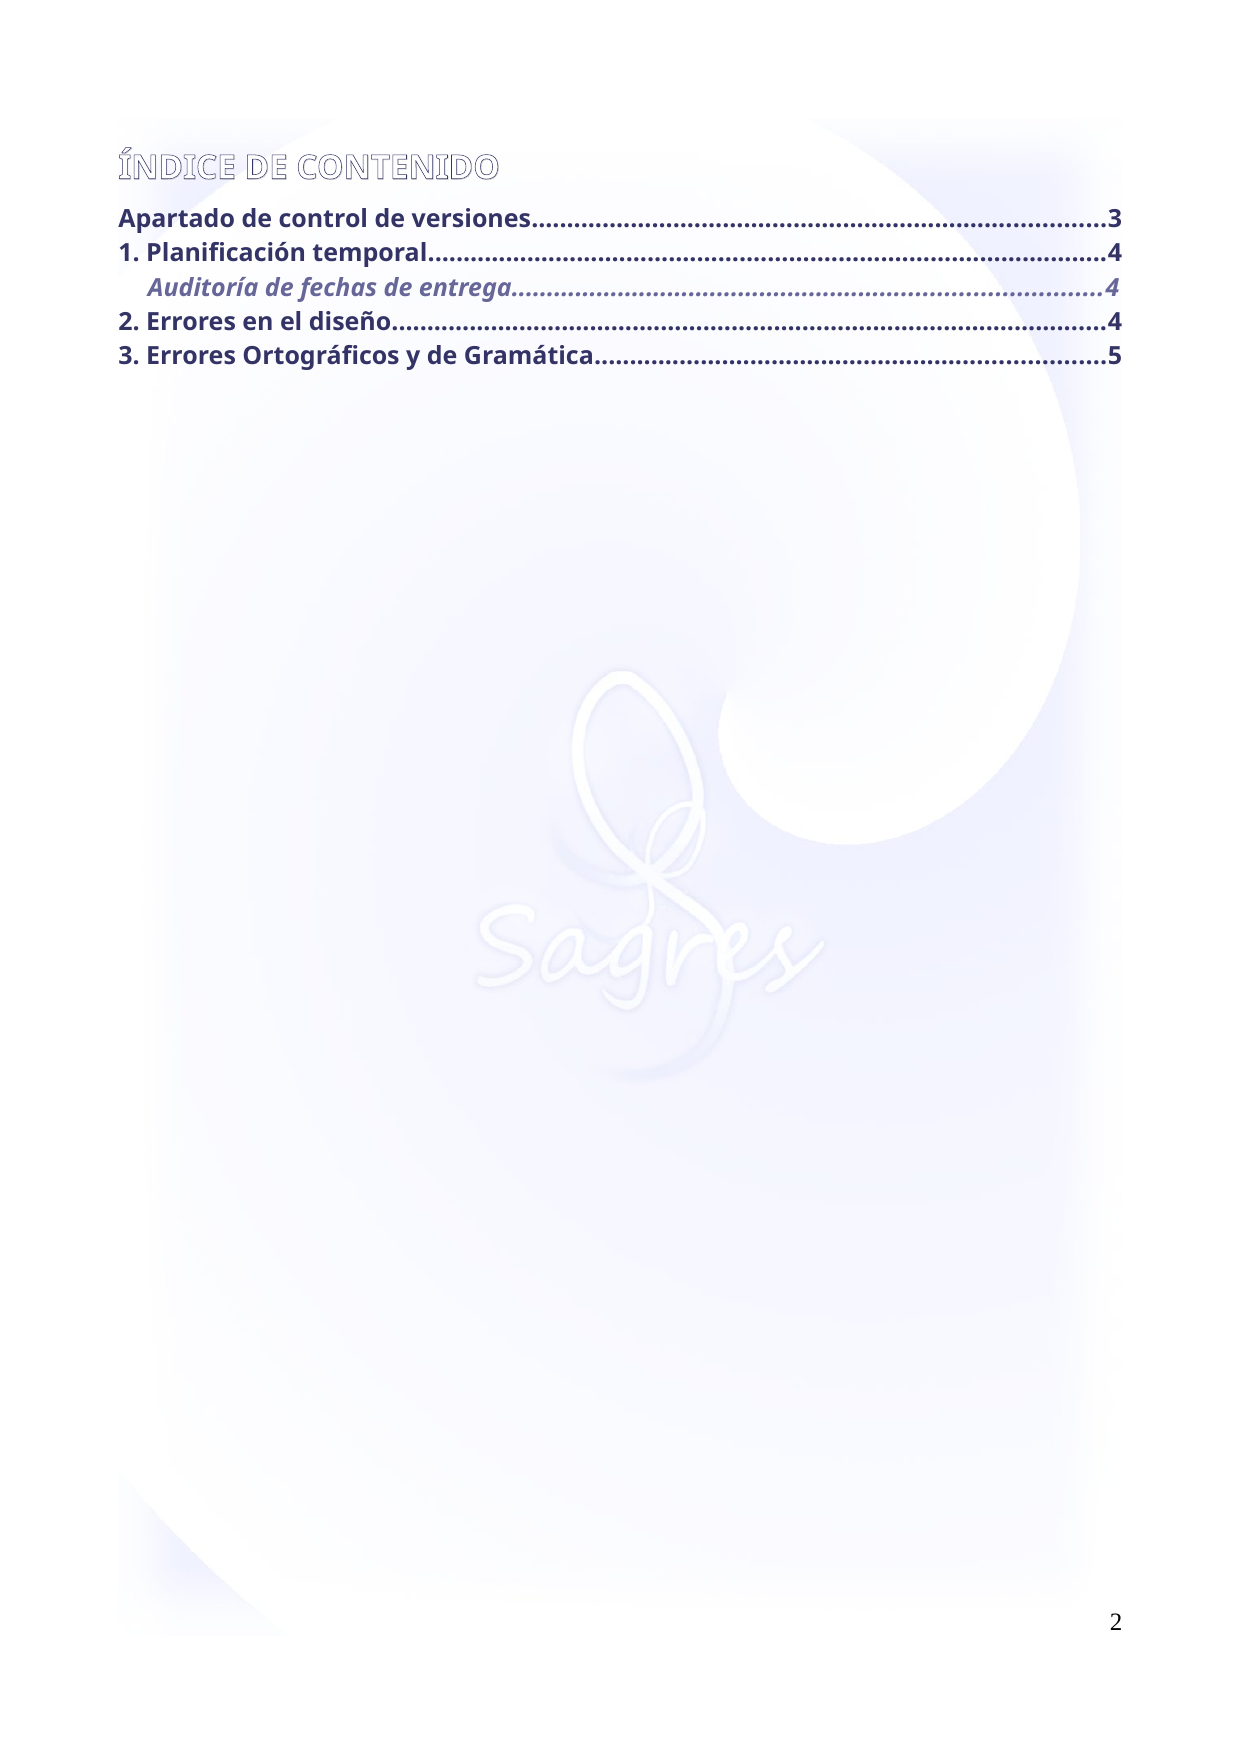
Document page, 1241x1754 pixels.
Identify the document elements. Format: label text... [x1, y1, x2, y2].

text Auditoría de fechas de entrega 4 [148, 269, 1122, 303]
picture [118, 371, 1122, 1636]
text 3. Errores Ortográficos y de Gramática 5 [118, 337, 1122, 371]
picture [118, 269, 148, 303]
subtitle Índice de contenido [118, 143, 1122, 188]
text 1. Planificación temporal 4 [118, 235, 1122, 269]
picture [118, 188, 1122, 201]
picture [118, 118, 1122, 143]
text 2. Errores en el diseño 4 [118, 303, 1122, 337]
text Apartado de control de versiones 3 [118, 201, 1122, 235]
